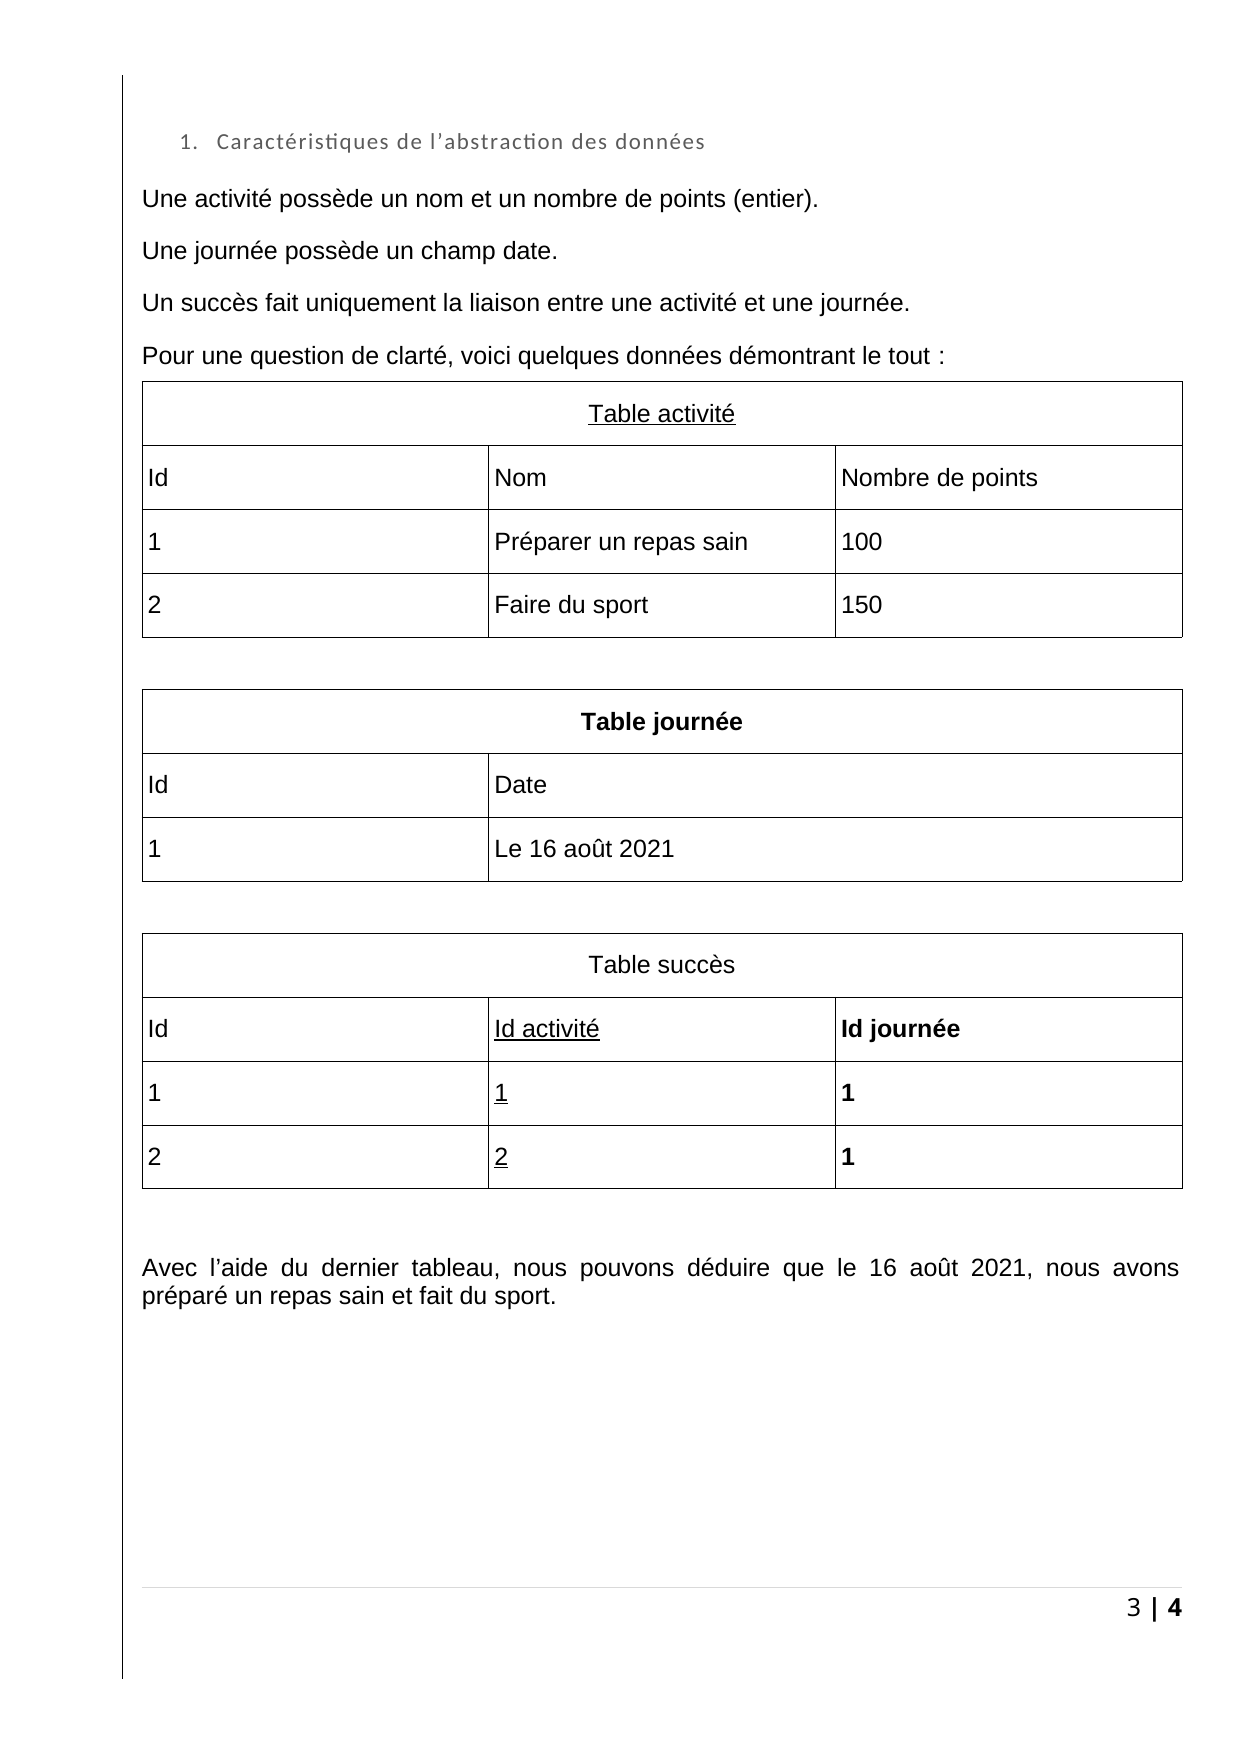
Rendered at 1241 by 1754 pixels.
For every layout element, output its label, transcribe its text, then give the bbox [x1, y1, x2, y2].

table_cell 1 [143, 1062, 488, 1124]
table_cell 2 [143, 1126, 488, 1188]
table_header Table journée [143, 690, 1182, 753]
table_cell 1 [489, 1062, 835, 1124]
table_cell 2 [489, 1126, 835, 1188]
table_header Table activité [143, 382, 1182, 445]
table_cell Le 16 août 2021 [489, 818, 1182, 881]
table_cell Id [143, 754, 488, 817]
subtitle Caractéristiques de l’abstraction des données [179, 127, 1182, 155]
text Un succès fait uniquement la liaison entre une activité et une journée. [142, 288, 1182, 317]
text Une journée possède un champ date. [142, 236, 1182, 265]
table_cell Date [489, 754, 1182, 817]
table_cell Id [143, 446, 488, 509]
table_cell Id [143, 998, 488, 1061]
table_cell Id journée [836, 998, 1182, 1061]
text Pour une question de clarté, voici quelques données démontrant le tout : [142, 341, 1182, 369]
table_cell Id activité [489, 998, 835, 1061]
table_cell Faire du sport [489, 574, 835, 637]
table_cell 1 [143, 510, 488, 573]
text Avec l’aide du dernier tableau, nous pouvons déduire que le 16 août 2021, nous avons préparé un repas sain et fait du sport. [142, 1252, 1182, 1310]
table_cell Nombre de points [836, 446, 1182, 509]
table_cell 1 [836, 1126, 1182, 1188]
table_header Table succès [143, 934, 1182, 997]
table_cell 1 [143, 818, 488, 881]
table_cell Préparer un repas sain [489, 510, 835, 573]
table_cell 2 [143, 574, 488, 637]
table_cell 1 [836, 1062, 1182, 1124]
text Une activité possède un nom et un nombre de points (entier). [142, 184, 1182, 212]
table_cell Nom [489, 446, 835, 509]
table_cell 150 [836, 574, 1182, 637]
table_cell 100 [836, 510, 1182, 573]
